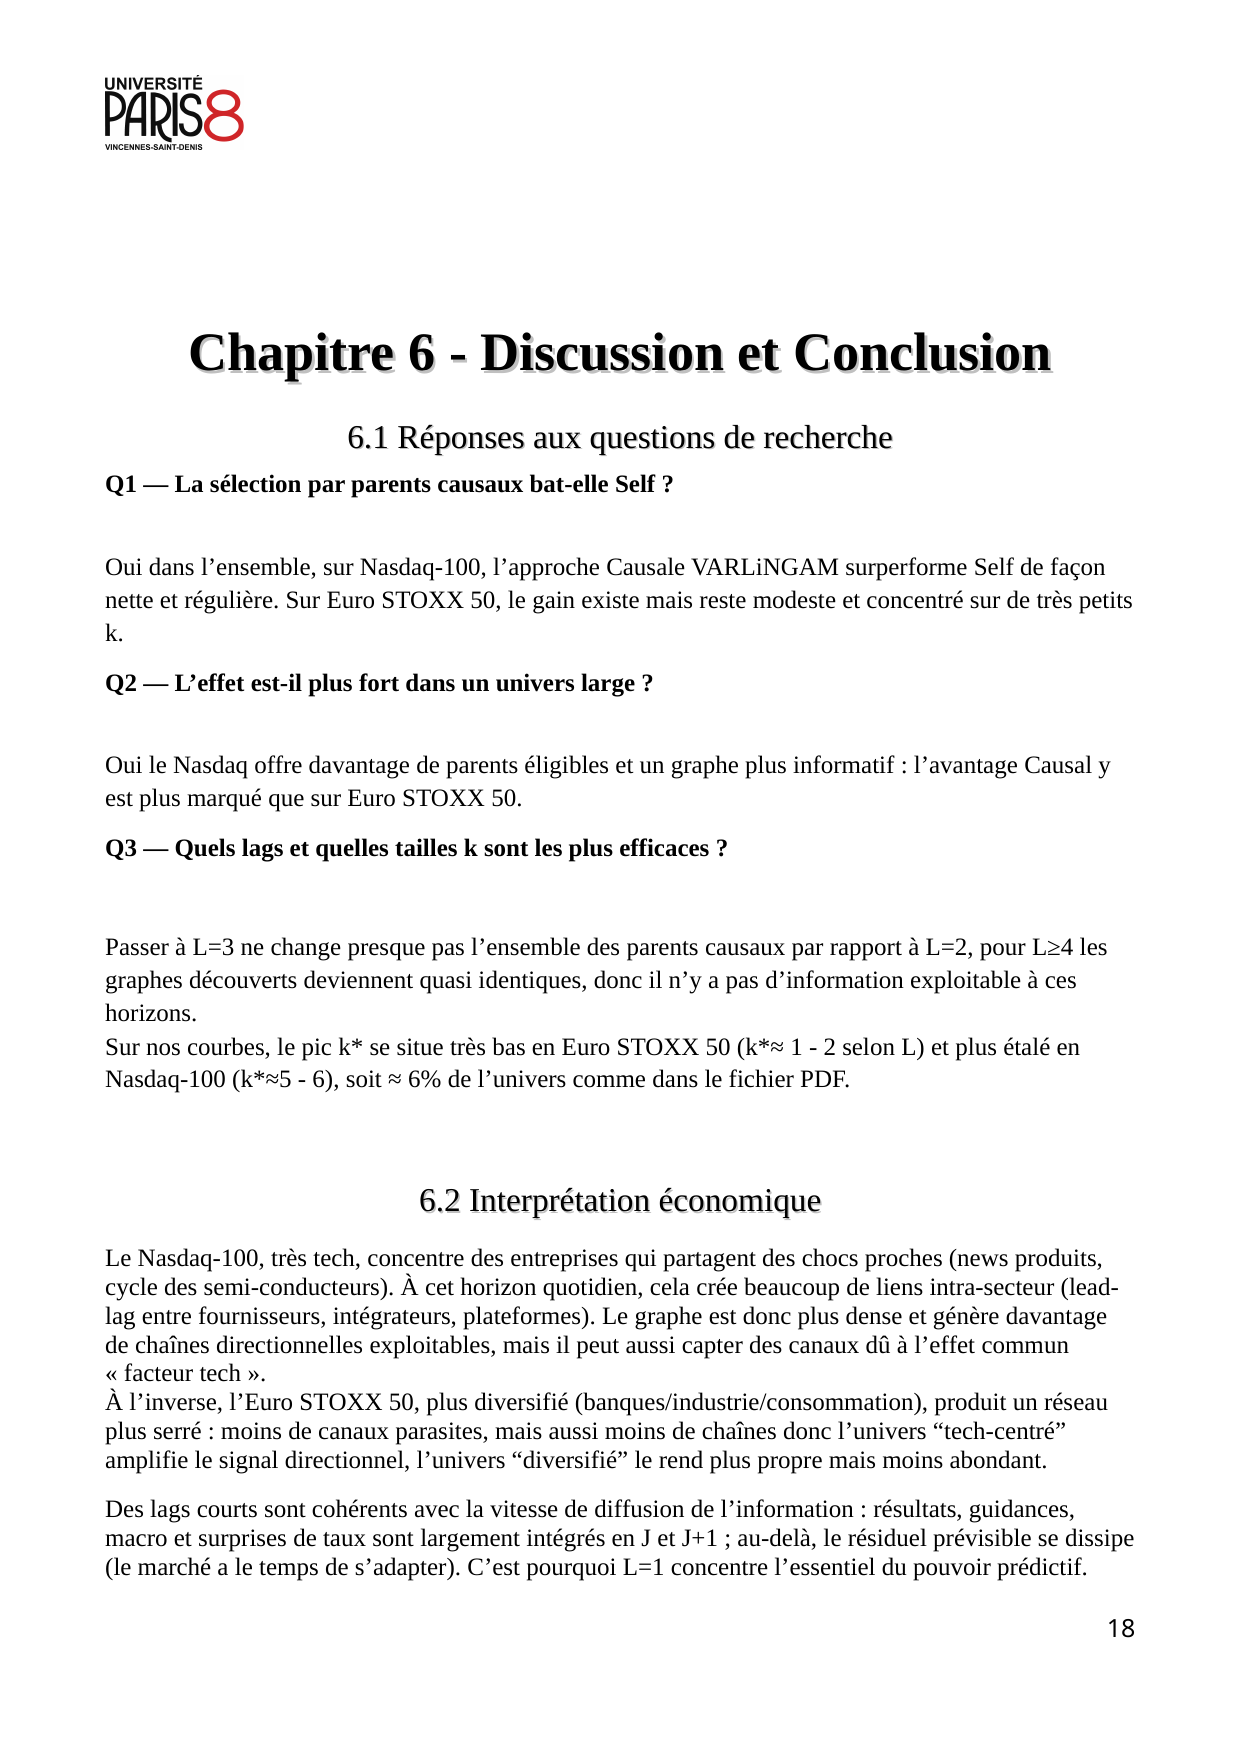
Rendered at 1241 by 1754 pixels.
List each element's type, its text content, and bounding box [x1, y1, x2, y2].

text Q3 — Quels lags et quelles tailles k sont les plus efficaces ? [105, 833, 1135, 862]
text Q1 — La sélection par parents causaux bat-elle Self ? [105, 469, 1135, 498]
text Le Nasdaq-100, très tech, concentre des entreprises qui partagent des chocs proches (news produits, cycle des semi-conducteurs). À cet horizon quotidien, cela crée beaucoup de liens intra-secteur (lead-lag entre fournisseurs, intégrateurs, plateformes). Le graphe est donc plus dense et génère davantage de chaînes directionnelles exploitables, mais il peut aussi capter des canaux dû à l’effet commun « facteur tech ». À l’inverse, l’Euro STOXX 50, plus diversifié (banques/industrie/consommation), produit un réseau plus serré : moins de canaux parasites, mais aussi moins de chaînes donc l’univers “tech-centré” amplifie le signal directionnel, l’univers “diversifié” le rend plus propre mais moins abondant. [105, 1243, 1135, 1473]
text Des lags courts sont cohérents avec la vitesse de diffusion de l’information : résultats, guidances, macro et surprises de taux sont largement intégrés en J et J+1 ; au-delà, le résiduel prévisible se dissipe (le marché a le temps de s’adapter). C’est pourquoi L=1 concentre l’essentiel du pouvoir prédictif. [105, 1494, 1135, 1581]
subtitle Chapitre 6 - Discussion et Conclusion [105, 320, 1135, 383]
text Passer à L=3 ne change presque pas l’ensemble des parents causaux par rapport à L=2, pour L≥4 les graphes découverts deviennent quasi identiques, donc il n’y a pas d’information exploitable à ces horizons. Sur nos courbes, le pic k* se situe très bas en Euro STOXX 50 (k*≈ 1 - 2 selon L) et plus étalé en Nasdaq-100 (k*≈5 - 6), soit ≈ 6% de l’univers comme dans le fichier PDF. [105, 932, 1135, 1093]
text Q2 — L’effet est-il plus fort dans un univers large ? [105, 668, 1135, 696]
subtitle 6.1 Réponses aux questions de recherche [105, 417, 1135, 455]
subtitle 6.2 Interprétation économique [105, 1181, 1135, 1219]
text Oui le Nasdaq offre davantage de parents éligibles et un graphe plus informatif : l’avantage Causal y est plus marqué que sur Euro STOXX 50. [105, 717, 1135, 812]
text Oui dans l’ensemble, sur Nasdaq-100, l’approche Causale VARLiNGAM surperforme Self de façon nette et régulière. Sur Euro STOXX 50, le gain existe mais reste modeste et concentré sur de très petits k. [105, 519, 1135, 647]
